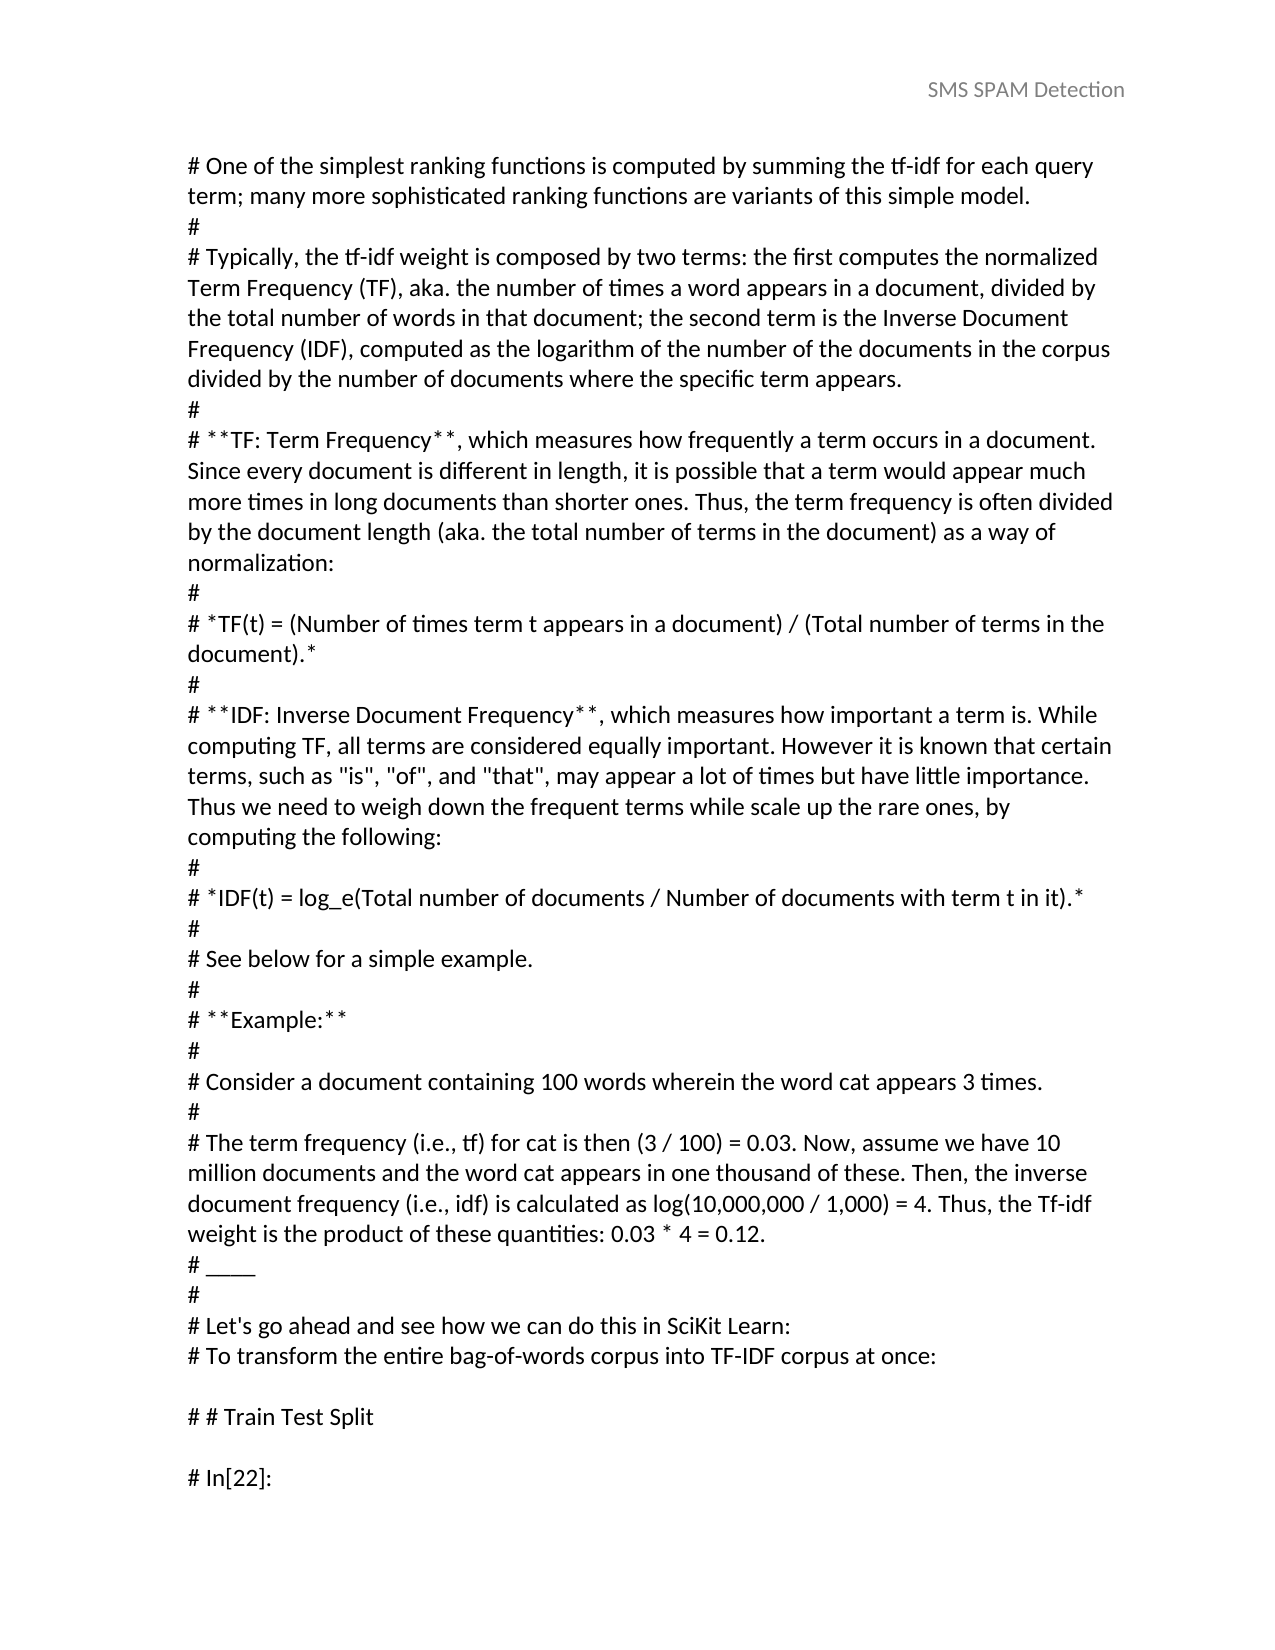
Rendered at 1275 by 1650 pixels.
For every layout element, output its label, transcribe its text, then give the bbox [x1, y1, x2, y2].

text # [187, 1096, 1125, 1127]
text # [187, 974, 1125, 1004]
text # [187, 211, 1125, 242]
text # Consider a document containing 100 words wherein the word cat appears 3 times. [187, 1066, 1125, 1096]
text # In[22]: [187, 1462, 1125, 1493]
text # [187, 852, 1125, 882]
text # See below for a simple example. [187, 943, 1125, 974]
text # [187, 669, 1125, 699]
text # ____ [187, 1249, 1125, 1279]
text # One of the simplest ranking functions is computed by summing the tf-idf for each query term; many more sophisticated ranking functions are variants of this simple model. [187, 150, 1125, 211]
text # [187, 394, 1125, 425]
text # **TF: Term Frequency**, which measures how frequently a term occurs in a document. Since every document is different in length, it is possible that a term would appear much more times in long documents than shorter ones. Thus, the term frequency is often divided by the document length (aka. the total number of terms in the document) as a way of normalization: [187, 425, 1125, 577]
text # *IDF(t) = log_e(Total number of documents / Number of documents with term t in it).* [187, 882, 1125, 913]
text # **IDF: Inverse Document Frequency**, which measures how important a term is. While computing TF, all terms are considered equally important. However it is known that certain terms, such as "is", "of", and "that", may appear a lot of times but have little importance. Thus we need to weigh down the frequent terms while scale up the rare ones, by computing the following: [187, 699, 1125, 852]
text # [187, 913, 1125, 943]
text # [187, 577, 1125, 608]
text # [187, 1279, 1125, 1310]
text # *TF(t) = (Number of times term t appears in a document) / (Total number of terms in the document).* [187, 608, 1125, 669]
text # # Train Test Split [187, 1401, 1125, 1432]
text # Let's go ahead and see how we can do this in SciKit Learn: [187, 1310, 1125, 1340]
text # To transform the entire bag-of-words corpus into TF-IDF corpus at once: [187, 1340, 1125, 1371]
text # Typically, the tf-idf weight is composed by two terms: the first computes the normalized Term Frequency (TF), aka. the number of times a word appears in a document, divided by the total number of words in that document; the second term is the Inverse Document Frequency (IDF), computed as the logarithm of the number of the documents in the corpus divided by the number of documents where the specific term appears. [187, 242, 1125, 394]
text # **Example:** [187, 1004, 1125, 1035]
text # The term frequency (i.e., tf) for cat is then (3 / 100) = 0.03. Now, assume we have 10 million documents and the word cat appears in one thousand of these. Then, the inverse document frequency (i.e., idf) is calculated as log(10,000,000 / 1,000) = 4. Thus, the Tf-idf weight is the product of these quantities: 0.03 * 4 = 0.12. [187, 1127, 1125, 1249]
text # [187, 1035, 1125, 1066]
